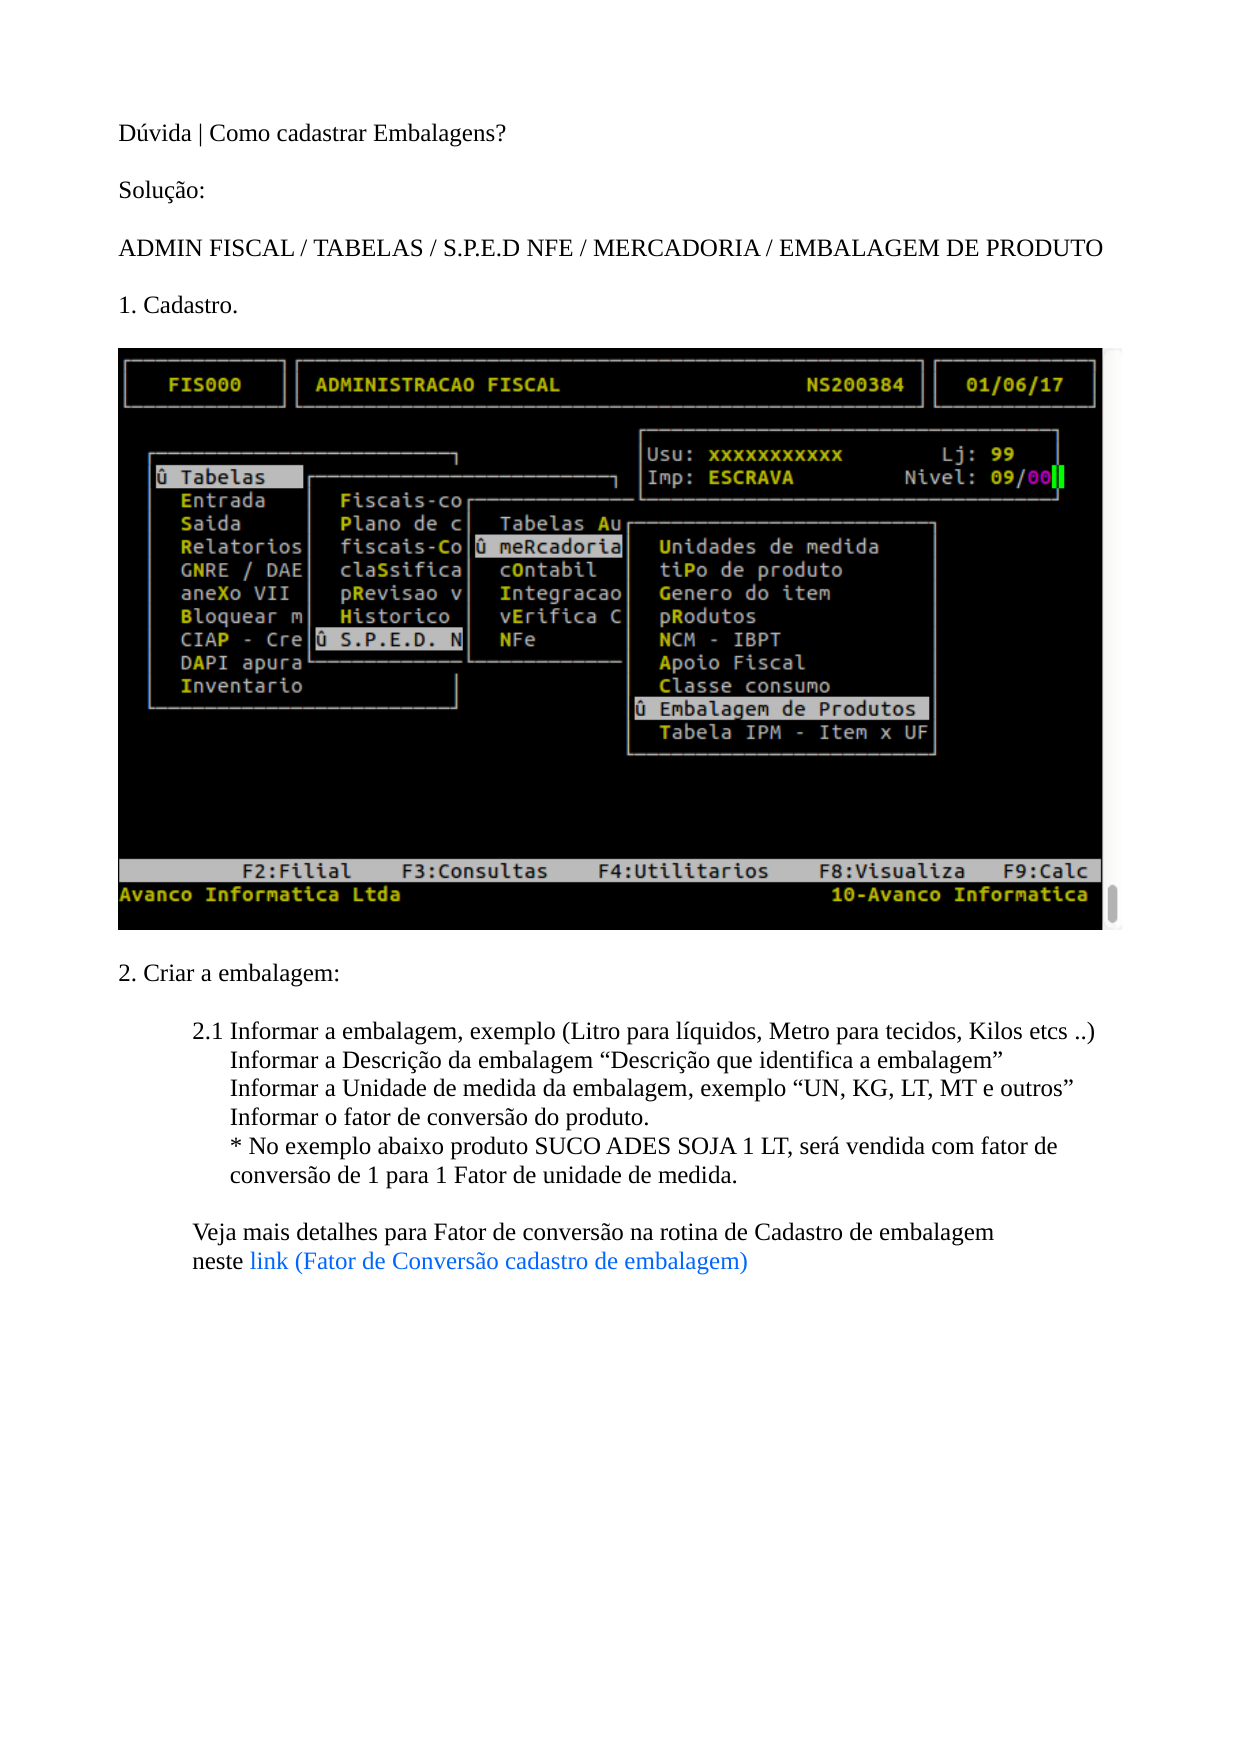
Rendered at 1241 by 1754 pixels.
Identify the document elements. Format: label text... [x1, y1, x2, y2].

text ADMIN FISCAL / TABELAS / S.P.E.D NFE / MERCADORIA / EMBALAGEM DE PRODUTO [118, 233, 1122, 262]
text Veja mais detalhes para Fator de conversão na rotina de Cadastro de embalagem neste link (Fator de Conversão cadastro de embalagem) [118, 1217, 1122, 1275]
text Solução: [118, 176, 1122, 204]
text Dúvida | Como cadastrar Embalagens? [118, 118, 1122, 147]
text Informar a Descrição da embalagem “Descrição que identifica a embalagem” [118, 1045, 1122, 1073]
text 2.1 Informar a embalagem, exemplo (Litro para líquidos, Metro para tecidos, Kilos etcs ..) [118, 1016, 1122, 1045]
text 2. Criar a embalagem: [118, 958, 1122, 987]
text * No exemplo abaixo produto SUCO ADES SOJA 1 LT, será vendida com fator de conversão de 1 para 1 Fator de unidade de medida. [118, 1131, 1122, 1188]
picture [118, 348, 1123, 930]
text Informar a Unidade de medida da embalagem, exemplo “UN, KG, LT, MT e outros” [118, 1073, 1122, 1102]
text Informar o fator de conversão do produto. [118, 1102, 1122, 1131]
text 1. Cadastro. [118, 291, 1122, 319]
